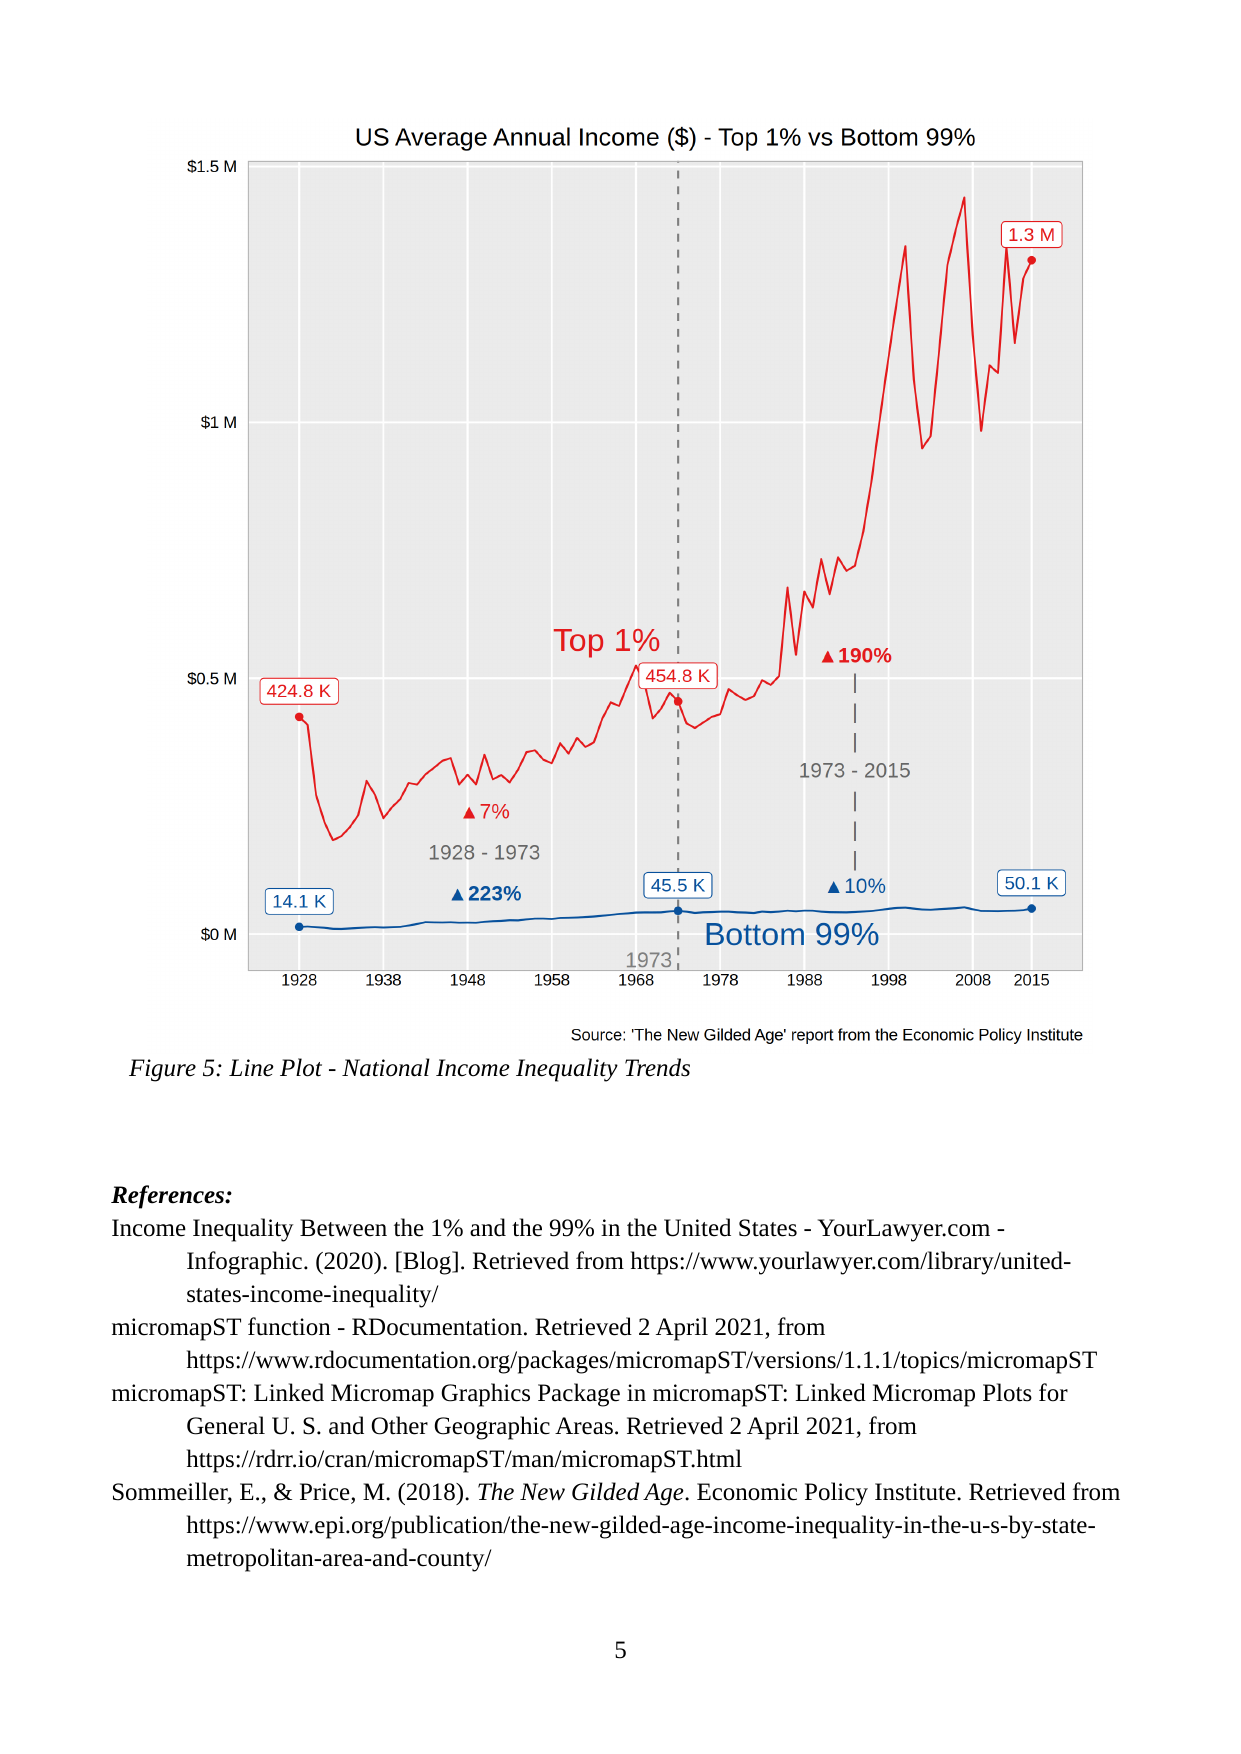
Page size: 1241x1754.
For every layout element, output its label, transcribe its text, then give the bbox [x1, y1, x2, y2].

text micromapST: Linked Micromap Graphics Package in micromapST: Linked Micromap Plots for General U. S. and Other Geographic Areas. Retrieved 2 April 2021, from https://rdrr.io/cran/micromapST/man/micromapST.html [111, 1378, 1129, 1473]
text Sommeiller, E., & Price, M. (2018). The New Gilded Age. Economic Policy Institute. Retrieved from https://www.epi.org/publication/the-new-gilded-age-income-inequality-in-the-u-s-by-state-metropolitan-area-and-county/ [111, 1477, 1129, 1572]
text References: [111, 1180, 1129, 1209]
picture [147, 118, 1093, 1054]
text micromapST function - RDocumentation. Retrieved 2 April 2021, from https://www.rdocumentation.org/packages/micromapST/versions/1.1.1/topics/micromapST [111, 1312, 1129, 1374]
text Income Inequality Between the 1% and the 99% in the United States - YourLawyer.com - Infographic. (2020). [Blog]. Retrieved from https://www.yourlawyer.com/library/united-states-income-inequality/ [111, 1213, 1129, 1308]
text Figure 5: Line Plot - National Income Inequality Trends [129, 131, 1112, 1082]
